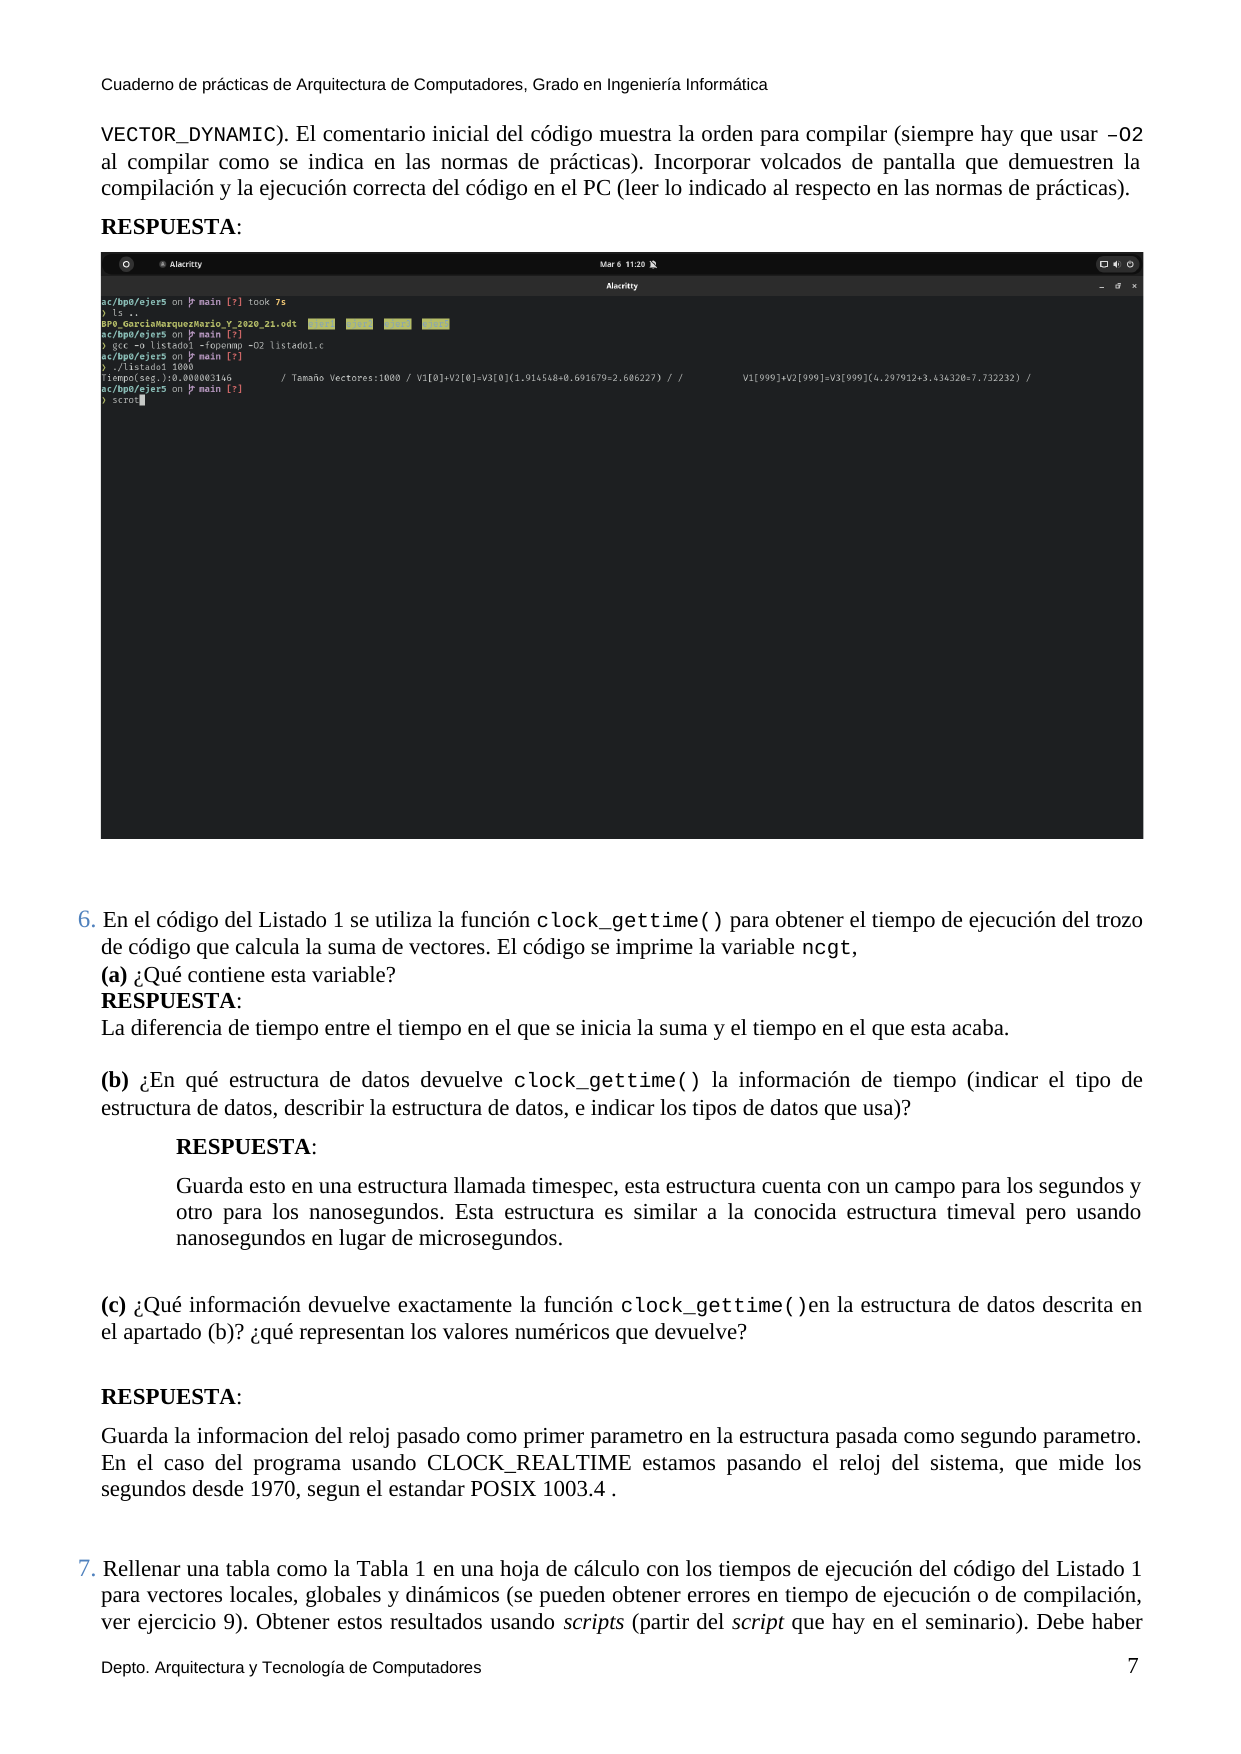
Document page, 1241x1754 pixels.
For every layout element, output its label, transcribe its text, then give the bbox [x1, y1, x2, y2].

list RESPUESTA: [101, 1383, 1143, 1410]
list En el código del Listado 1 se utiliza la función clock_gettime() para obtener el tiempo de ejecución del trozo de código que calcula la suma de vectores. El código se imprime la variable ncgt, [71, 904, 1143, 961]
text La diferencia de tiempo entre el tiempo en el que se inicia la suma y el tiempo en el que esta acaba. [101, 1014, 1143, 1040]
list RESPUESTA: [101, 213, 1143, 240]
list Rellenar una tabla como la Tabla 1 en una hoja de cálculo con los tiempos de ejecución del código del Listado 1 para vectores locales, globales y dinámicos (se pueden obtener errores en tiempo de ejecución o de compilación, ver ejercicio 9). Obtener estos resultados usando scripts (partir del script que hay en el seminario). Debe haber [71, 1553, 1143, 1634]
text (b) ¿En qué estructura de datos devuelve clock_gettime() la información de tiempo (indicar el tipo de estructura de datos, describir la estructura de datos, e indicar los tipos de datos que usa)? [101, 1066, 1143, 1120]
list RESPUESTA: [176, 1133, 1143, 1159]
text (a) ¿Qué contiene esta variable? [101, 961, 1143, 987]
text (c) ¿Qué información devuelve exactamente la función clock_gettime()en la estructura de datos descrita en el apartado (b)? ¿qué representan los valores numéricos que devuelve? [101, 1290, 1143, 1344]
list Guarda la informacion del reloj pasado como primer parametro en la estructura pasada como segundo parametro. En el caso del programa usando CLOCK_REALTIME estamos pasando el reloj del sistema, que mide los segundos desde 1970, segun el estandar POSIX 1003.4 . [101, 1422, 1143, 1501]
picture [100, 252, 1144, 839]
list Guarda esto en una estructura llamada timespec, esta estructura cuenta con un campo para los segundos y otro para los nanosegundos. Esta estructura es similar a la conocida estructura timeval pero usando nanosegundos en lugar de microsegundos. [176, 1172, 1143, 1251]
text RESPUESTA: [101, 987, 1143, 1014]
list VECTOR_DYNAMIC). El comentario inicial del código muestra la orden para compilar (siempre hay que usar –O2 al compilar como se indica en las normas de prácticas). Incorporar volcados de pantalla que demuestren la compilación y la ejecución correcta del código en el PC (leer lo indicado al respecto en las normas de prácticas). [71, 121, 1143, 201]
